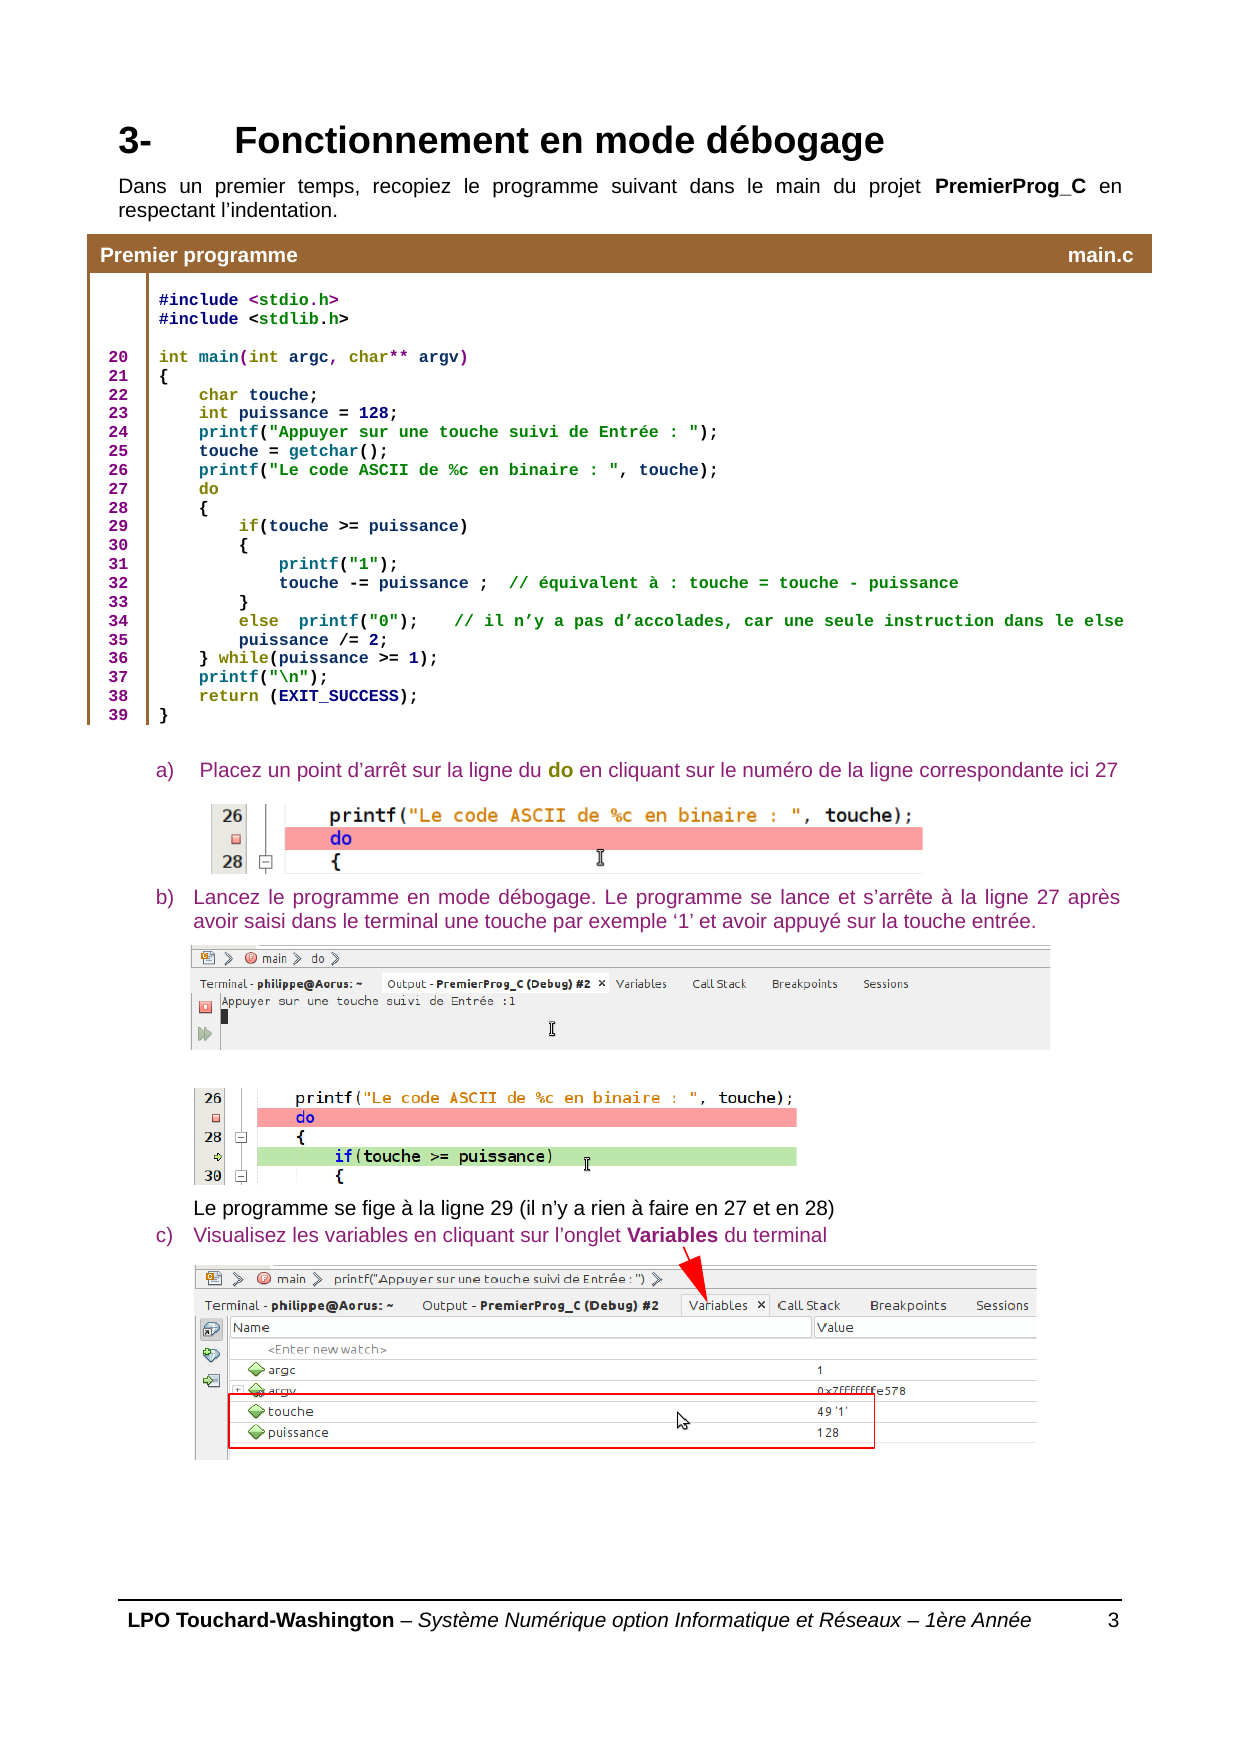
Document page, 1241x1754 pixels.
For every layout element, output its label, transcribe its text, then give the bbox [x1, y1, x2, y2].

table_cell #include <stdio.h> #include <stdlib.h> int main(int argc, char** argv) { char touche; int puissance = 128; printf("Appuyer sur une touche suivi de Entrée : "); touche = getchar(); printf("Le code ASCII de %c en binaire : ", touche); do { if(touche >= puissance) { printf("1"); touche -= puissance ; // équivalent à : touche = touche - puissance } else printf("0"); // il n’y a pas d’accolades, car une seule instruction dans le else puissance /= 2; } while(puissance >= 1); printf("\n"); return (EXIT_SUCCESS); } [149, 273, 1152, 725]
picture [211, 804, 923, 874]
list Lancez le programme en mode débogage. Le programme se lance et s’arrête à la ligne 27 après avoir saisi dans le terminal une touche par exemple ‘1’ et avoir appuyé sur la touche entrée. [156, 783, 1122, 933]
picture [193, 1265, 1037, 1460]
table_cell 20 21 22 23 24 25 26 27 28 29 30 31 32 33 34 35 36 37 38 39 [90, 273, 146, 725]
list Placez un point d’arrêt sur la ligne du do en cliquant sur le numéro de la ligne correspondante ici 27 [156, 754, 1122, 783]
subtitle Fonctionnement en mode débogage [118, 118, 1122, 162]
list Visualisez les variables en cliquant sur l’onglet Variables du terminal [156, 1223, 1122, 1247]
text Dans un premier temps, recopiez le programme suivant dans le main du projet PremierProg_C en respectant l’indentation. [118, 174, 1122, 222]
picture [189, 945, 1051, 1050]
list Le programme se fige à la ligne 29 (il n’y a rien à faire en 27 et en 28) [156, 933, 1122, 1220]
table_header Premier programme main.c [90, 237, 1152, 273]
picture [194, 1088, 797, 1185]
